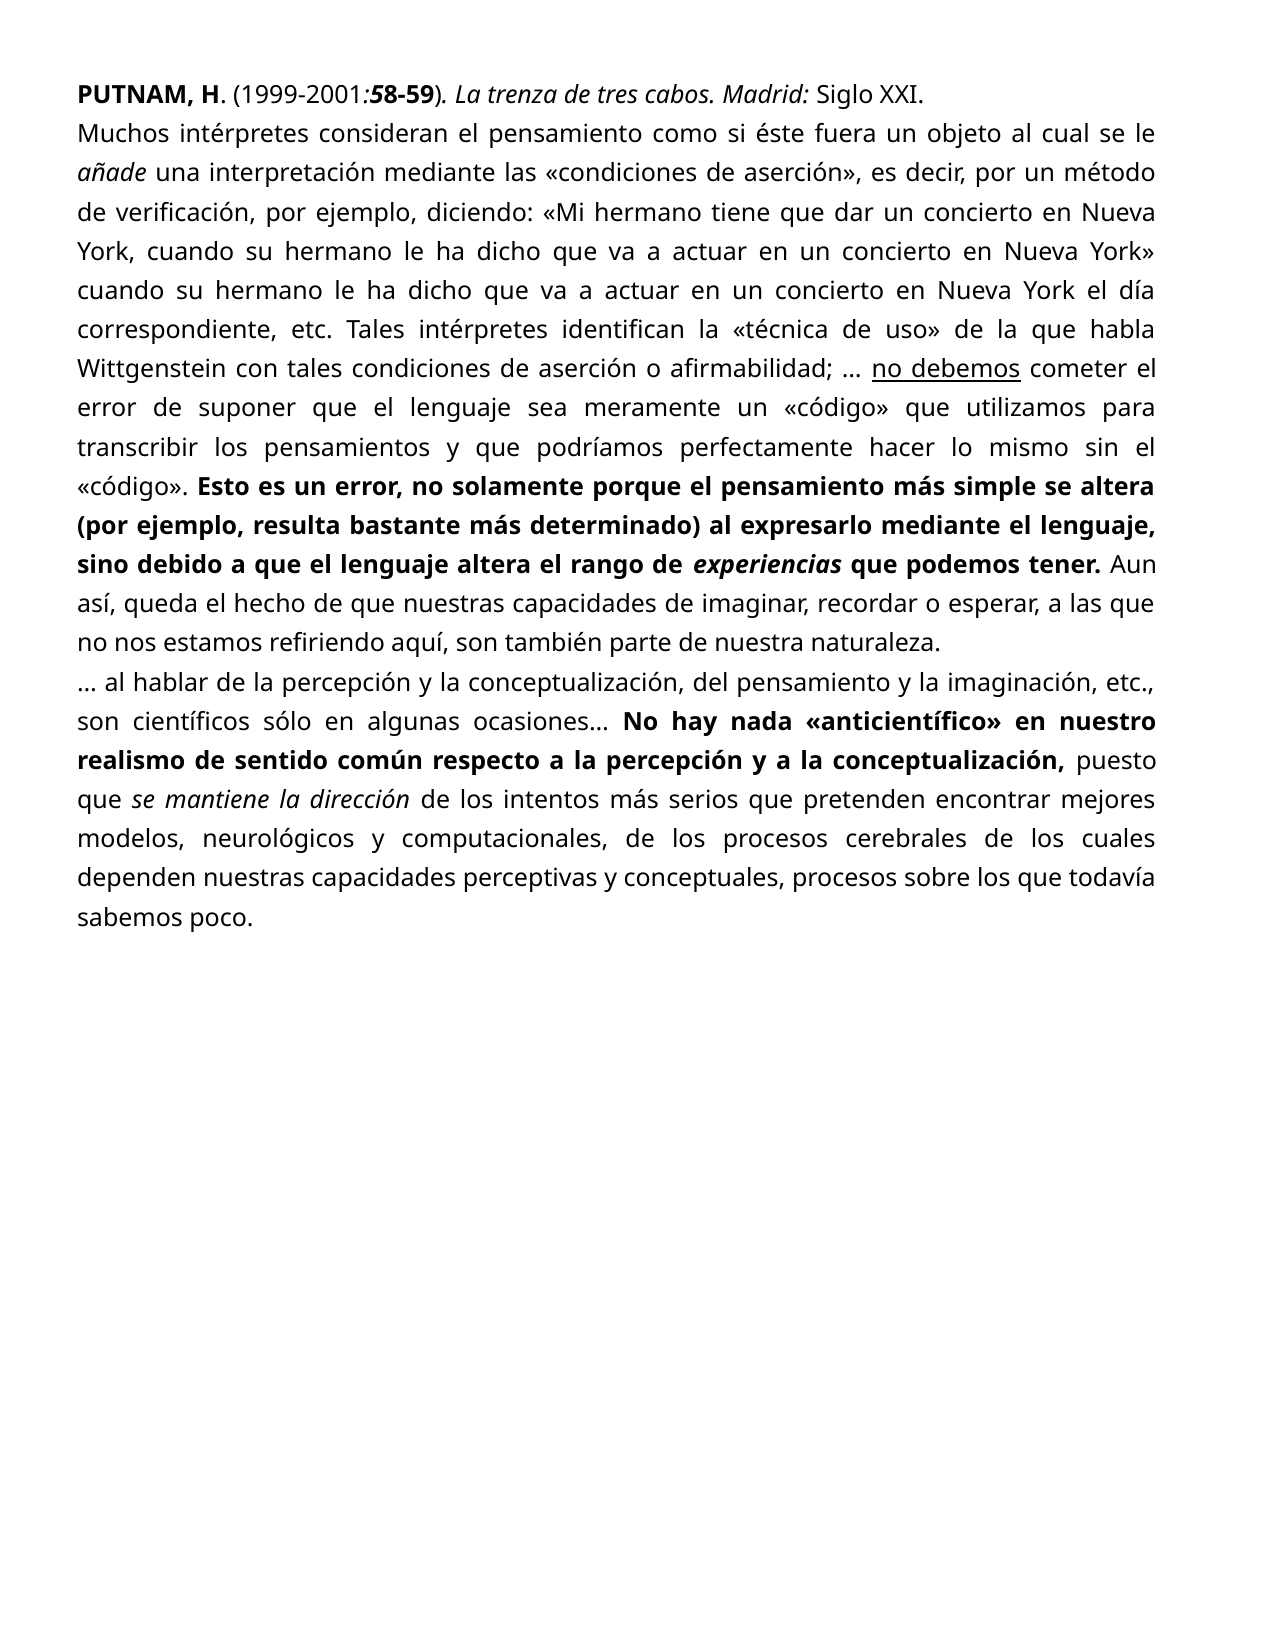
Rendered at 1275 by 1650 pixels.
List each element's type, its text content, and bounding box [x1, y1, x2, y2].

text PUTNAM, H. (1999-2001:58-59). La trenza de tres cabos. Madrid: Siglo XXI. [77, 77, 1157, 111]
text Muchos intérpretes consideran el pensamiento como si éste fuera un objeto al cual se le añade una interpretación mediante las «condiciones de aserción», es decir, por un método de verificación, por ejemplo, diciendo: «Mi hermano tiene que dar un concierto en Nueva York, cuando su hermano le ha dicho que va a actuar en un concierto en Nueva York» cuando su hermano le ha dicho que va a actuar en un concierto en Nueva York el día correspondiente, etc. Tales intérpretes identifican la «técnica de uso» de la que habla Wittgenstein con tales condiciones de aserción o afirmabilidad; … no debemos cometer el error de suponer que el lenguaje sea meramente un «código» que utilizamos para transcribir los pensamientos y que podríamos perfectamente hacer lo mismo sin el «código». Esto es un error, no solamente porque el pensamiento más simple se altera (por ejemplo, resulta bastante más determinado) al expresarlo mediante el lenguaje, sino debido a que el lenguaje altera el rango de experiencias que podemos tener. Aun así, queda el hecho de que nuestras capacidades de imaginar, recordar o esperar, a las que no nos estamos refiriendo aquí, son también parte de nuestra naturaleza. [77, 116, 1157, 659]
text … al hablar de la percepción y la conceptualización, del pensamiento y la imaginación, etc., son científicos sólo en algunas ocasiones… No hay nada «anticientífico» en nuestro realismo de sentido común respecto a la percepción y a la conceptualización, puesto que se mantiene la dirección de los intentos más serios que pretenden encontrar mejores modelos, neurológicos y computacionales, de los procesos cerebrales de los cuales dependen nuestras capacidades perceptivas y conceptuales, procesos sobre los que todavía sabemos poco. [77, 664, 1157, 933]
